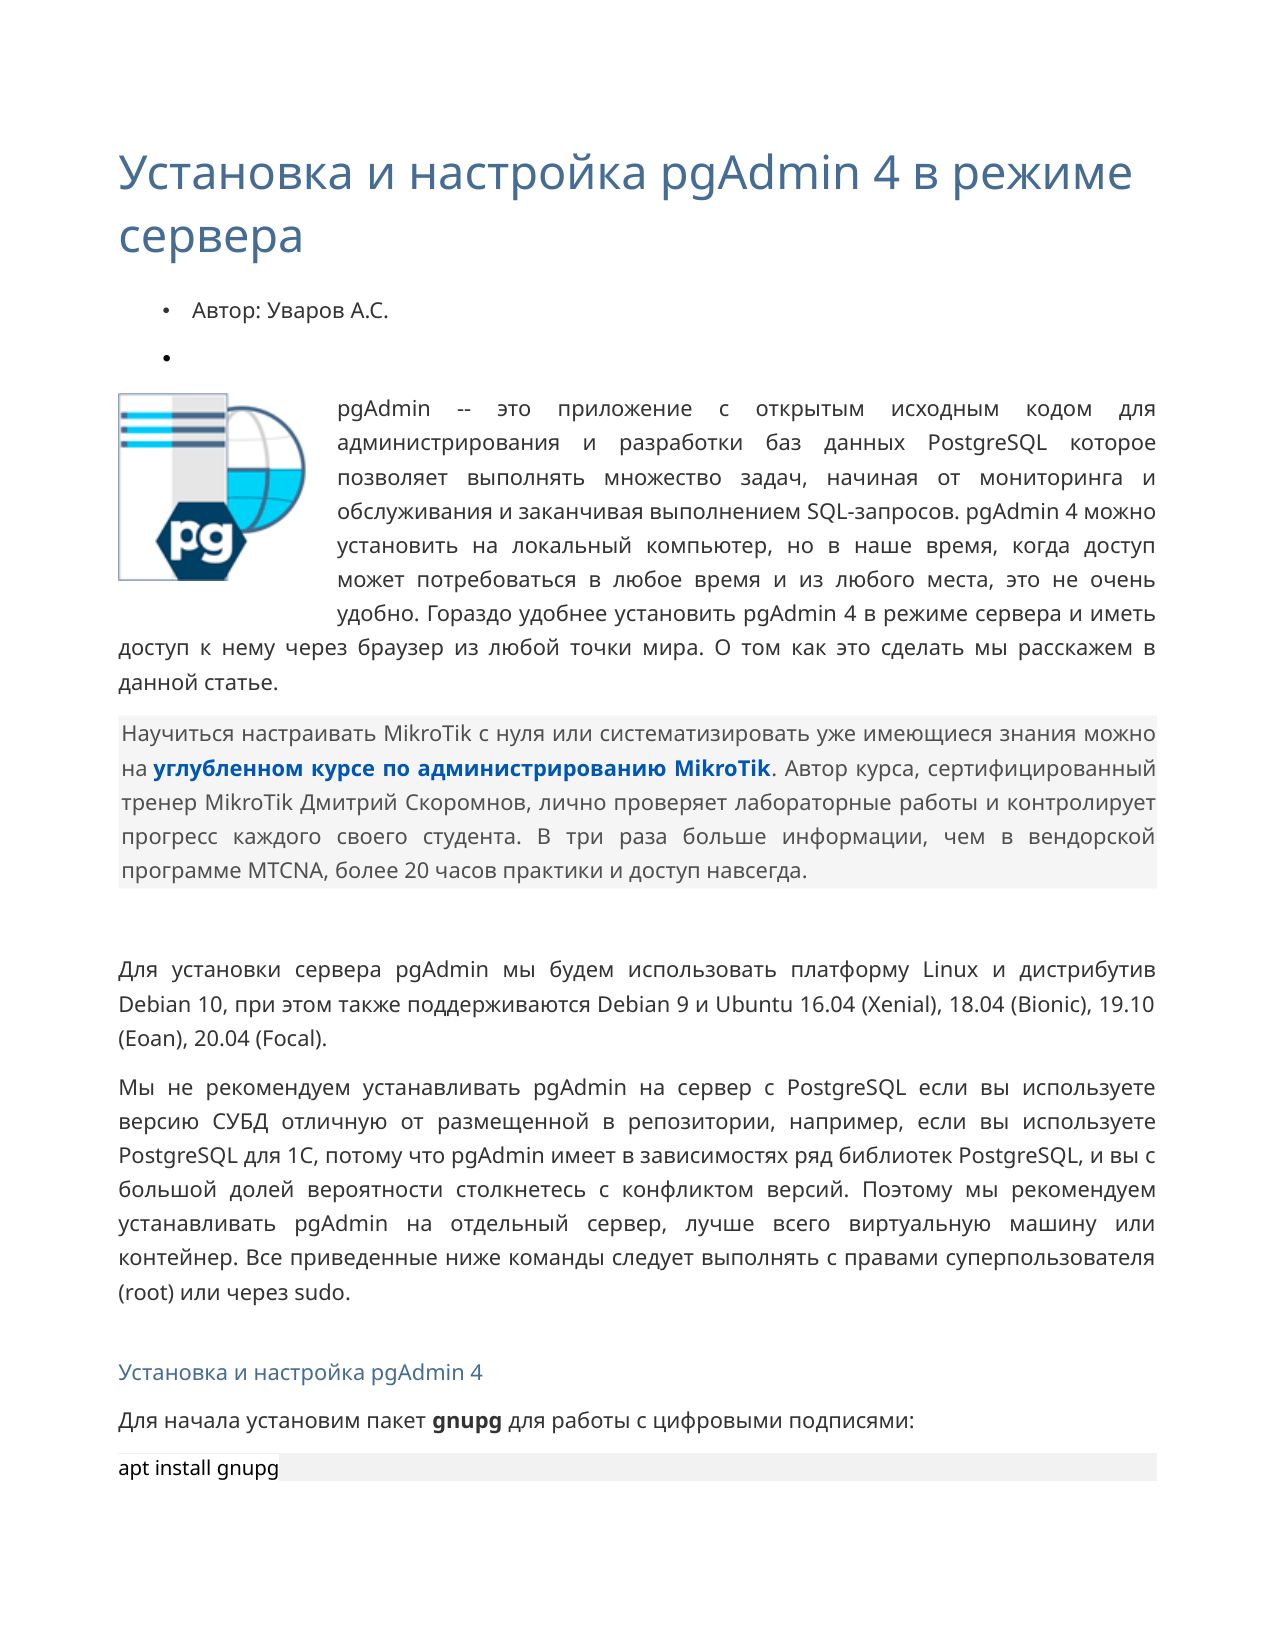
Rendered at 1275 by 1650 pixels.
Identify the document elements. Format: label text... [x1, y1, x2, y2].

text Мы не рекомендуем устанавливать pgAdmin на сервер с PostgreSQL если вы используете версию СУБД отличную от размещенной в репозитории, например, если вы используете PostgreSQL для 1С, потому что pgAdmin имеет в зависимостях ряд библиотек PostgreSQL, и вы с большой долей вероятности столкнетесь с конфликтом версий. Поэтому мы рекомендуем устанавливать pgAdmin на отдельный сервер, лучше всего виртуальную машину или контейнер. Все приведенные ниже команды следует выполнять с правами суперпользователя (root) или через sudo. [118, 1071, 1157, 1306]
subtitle Установка и настройка pgAdmin 4 в режиме сервера [118, 139, 1157, 267]
subtitle Установка и настройка pgAdmin 4 [118, 1356, 1157, 1386]
text Для начала установим пакет gnupg для работы с цифровыми подписями: [118, 1405, 1157, 1434]
text Научиться настраивать MikroTik с нуля или систематизировать уже имеющиеся знания можно на углубленном курсе по администрированию MikroTik. Автор курса, сертифицированный тренер MikroTik Дмитрий Скоромнов, лично проверяет лабораторные работы и контролирует прогресс каждого своего студента. В три раза больше информации, чем в вендорской программе MTCNA, более 20 часов практики и доступ навсегда. [119, 716, 1157, 888]
list Автор: Уваров А.С. [162, 295, 1157, 324]
text pgAdmin -- это приложение с открытым исходным кодом для администрирования и разработки баз данных PostgreSQL которое позволяет выполнять множество задач, начиная от мониторинга и обслуживания и заканчивая выполнением SQL-запросов. pgAdmin 4 можно установить на локальный компьютер, но в наше время, когда доступ может потребоваться в любое время и из любого места, это не очень удобно. Гораздо удобнее установить pgAdmin 4 в режиме сервера и иметь доступ к нему через браузер из любой точки мира. О том как это сделать мы расскажем в данной статье. [118, 393, 1157, 696]
text Для установки сервера pgAdmin мы будем использовать платформу Linux и дистрибутив Debian 10, при этом также поддерживаются Debian 9 и Ubuntu 16.04 (Xenial), 18.04 (Bionic), 19.10 (Eoan), 20.04 (Focal). [118, 954, 1157, 1052]
picture [118, 393, 306, 581]
text apt install gnupg [118, 1453, 1157, 1481]
